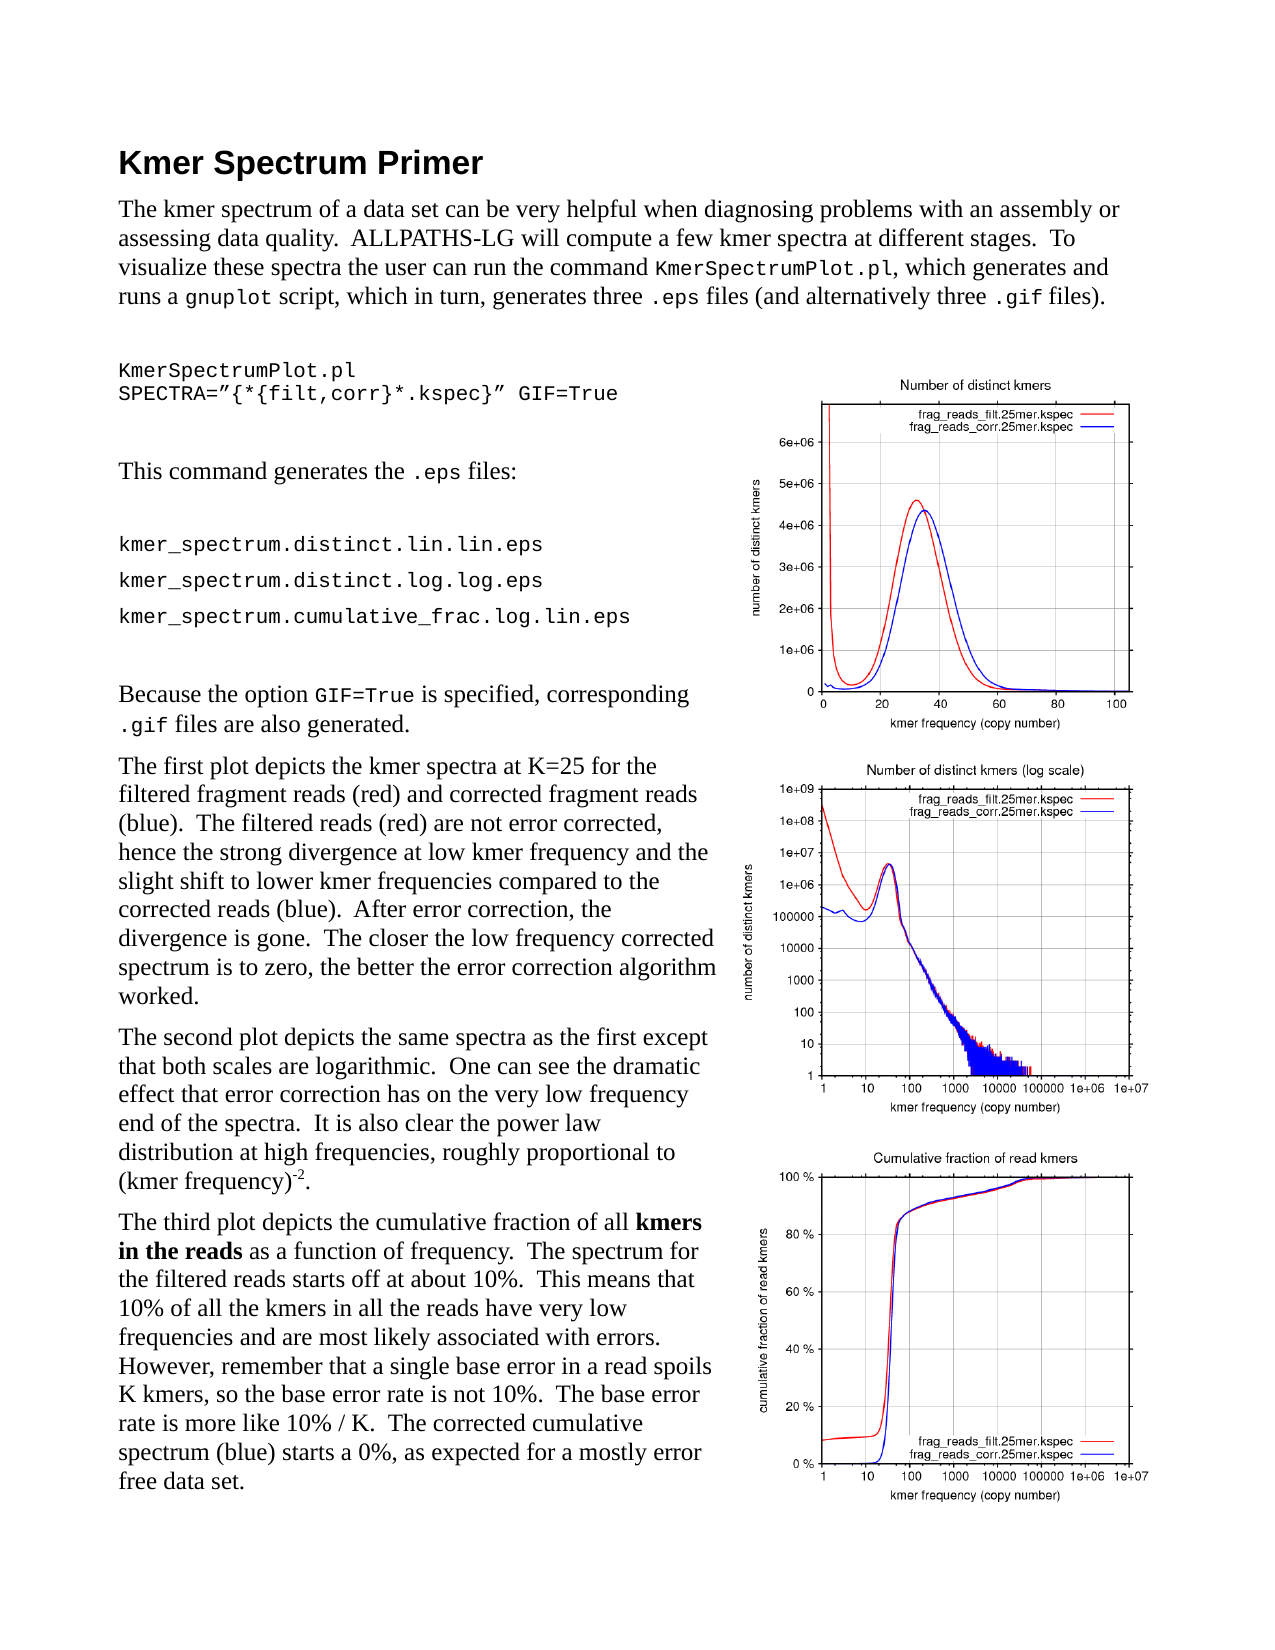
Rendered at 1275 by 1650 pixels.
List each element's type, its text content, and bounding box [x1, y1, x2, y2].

text The second plot depicts the same spectra as the first except that both scales are logarithmic. One can see the dramatic effect that error correction has on the very low frequency end of the spectra. It is also clear the power law distribution at high frequencies, roughly proportional to (kmer frequency)-2. [118, 1022, 719, 1194]
subtitle Kmer Spectrum Primer [118, 143, 1157, 182]
text The kmer spectrum of a data set can be very helpful when diagnosing problems with an assembly or assessing data quality. ALLPATHS-LG will compute a few kmer spectra at different stages. To visualize these spectra the user can run the command KmerSpectrumPlot.pl, which generates and runs a gnuplot script, which in turn, generates three .eps files (and alternatively three .gif files). [118, 194, 1157, 311]
text kmer_spectrum.cumulative_frac.log.lin.eps [118, 606, 719, 630]
text The first plot depicts the kmer spectra at K=25 for the filtered fragment reads (red) and corrected fragment reads (blue). The filtered reads (red) are not error corrected, hence the strong divergence at low kmer frequency and the slight shift to lower kmer frequencies compared to the corrected reads (blue). After error correction, the divergence is gone. The closer the low frequency corrected spectrum is to zero, the better the error correction algorithm worked. [118, 751, 719, 1009]
text Because the option GIF=True is specified, corresponding .gif files are also generated. [118, 679, 719, 738]
text KmerSpectrumPlot.pl SPECTRA=”{*{filt,corr}*.kspec}” GIF=True [118, 359, 719, 407]
text This command generates the .eps files: [118, 456, 719, 486]
text kmer_spectrum.distinct.log.log.eps [118, 570, 719, 594]
text The third plot depicts the cumulative fraction of all kmers in the reads as a function of frequency. The spectrum for the filtered reads starts off at about 10%. This means that 10% of all the kmers in all the reads have very low frequencies and are most likely associated with errors. However, remember that a single base error in a read spoils K kmers, so the base error rate is not 10%. The base error rate is more like 10% / K. The corrected cumulative spectrum (blue) starts a 0%, as expected for a mostly error free data set. [118, 1207, 719, 1494]
text kmer_spectrum.distinct.lin.lin.eps [118, 534, 719, 558]
picture [719, 347, 1170, 1521]
